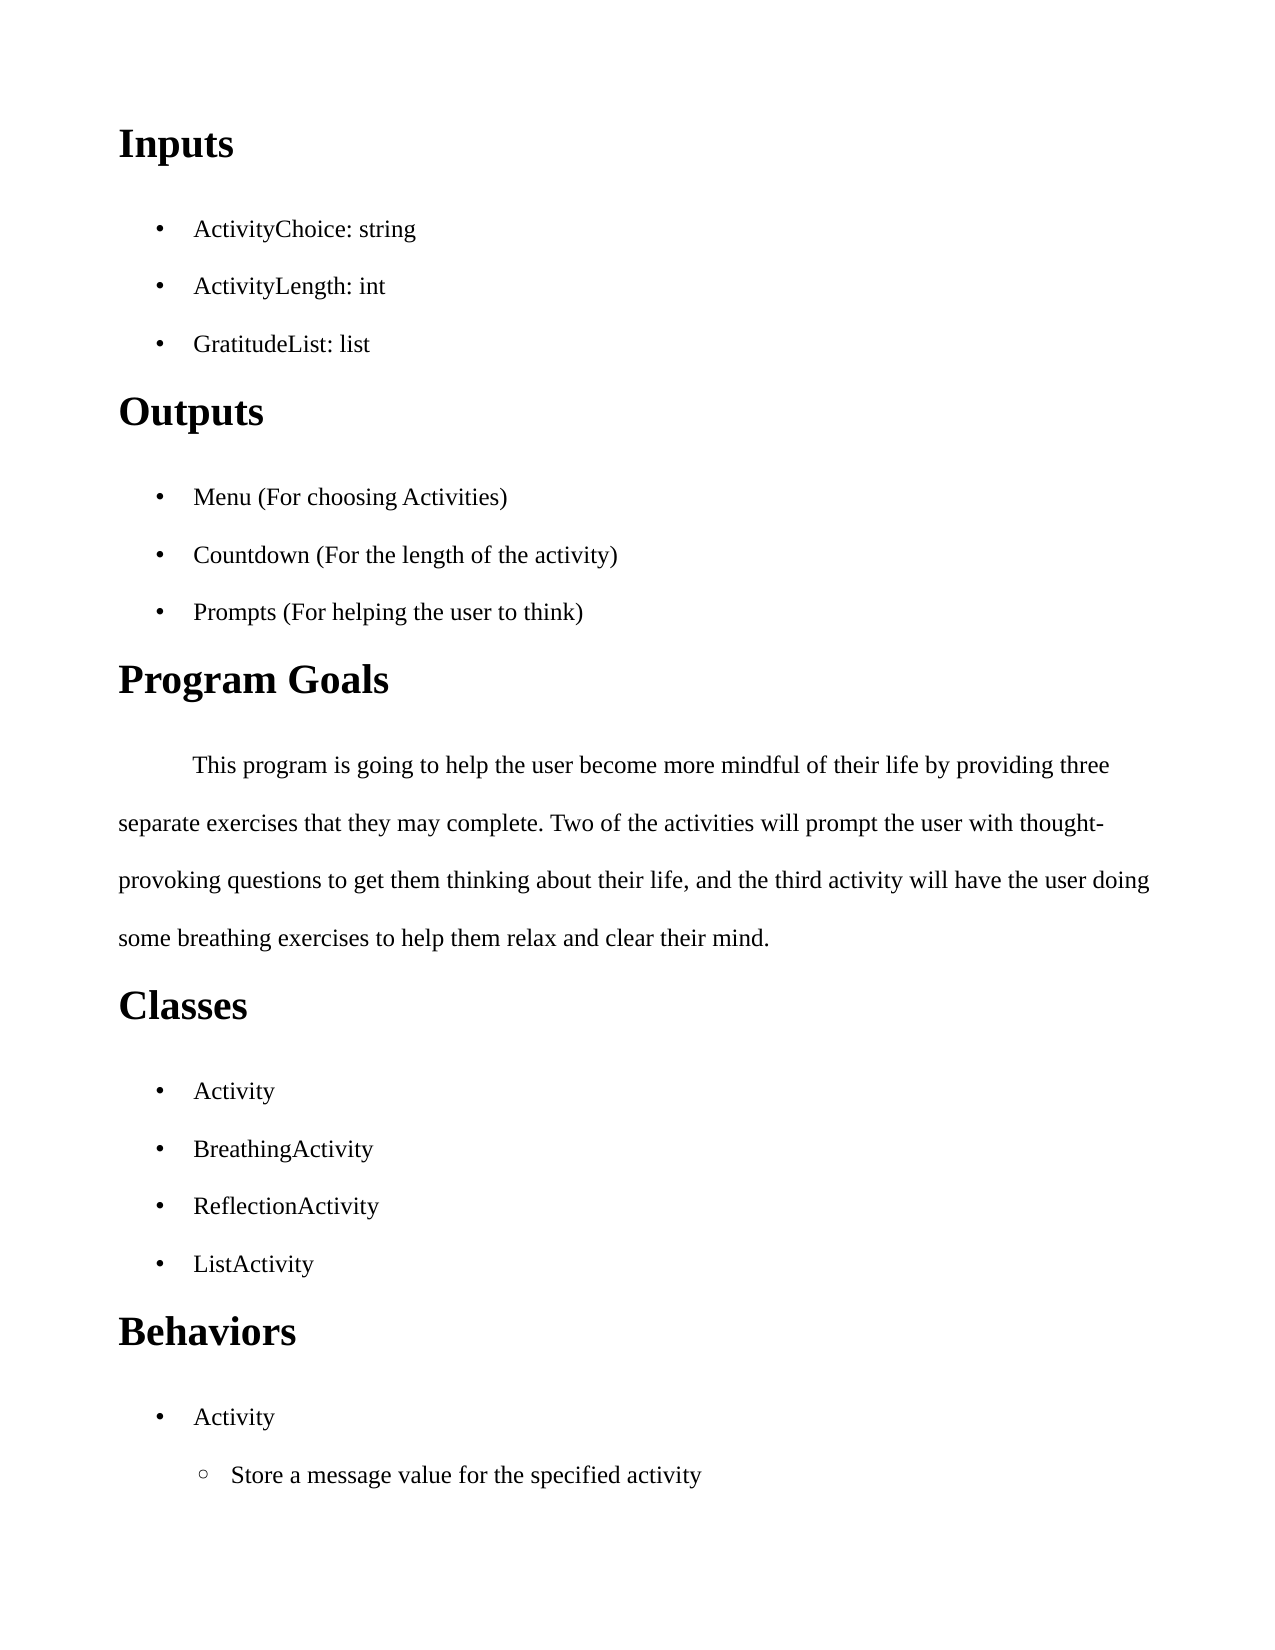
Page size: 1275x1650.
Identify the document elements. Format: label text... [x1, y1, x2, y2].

list Menu (For choosing Activities) [156, 482, 1157, 511]
text Outputs [118, 386, 1157, 434]
list ReflectionActivity [156, 1191, 1157, 1220]
list Activity [156, 1402, 1157, 1431]
list ActivityLength: int [156, 271, 1157, 300]
list ListActivity [156, 1249, 1157, 1278]
text Behaviors [118, 1306, 1157, 1354]
list BreathingActivity [156, 1134, 1157, 1163]
text Classes [118, 981, 1157, 1028]
text This program is going to help the user become more mindful of their life by providing three separate exercises that they may complete. Two of the activities will prompt the user with thought-provoking questions to get them thinking about their life, and the third activity will have the user doing some breathing exercises to help them relax and clear their mind. [118, 751, 1157, 952]
list GratitudeList: list [156, 329, 1157, 358]
list Countdown (For the length of the activity) [156, 540, 1157, 568]
list Store a message value for the specified activity [193, 1460, 1157, 1488]
list Activity [156, 1076, 1157, 1105]
text Program Goals [118, 655, 1157, 703]
list ActivityChoice: string [156, 214, 1157, 243]
text Inputs [118, 118, 1157, 166]
list Prompts (For helping the user to think) [156, 597, 1157, 626]
